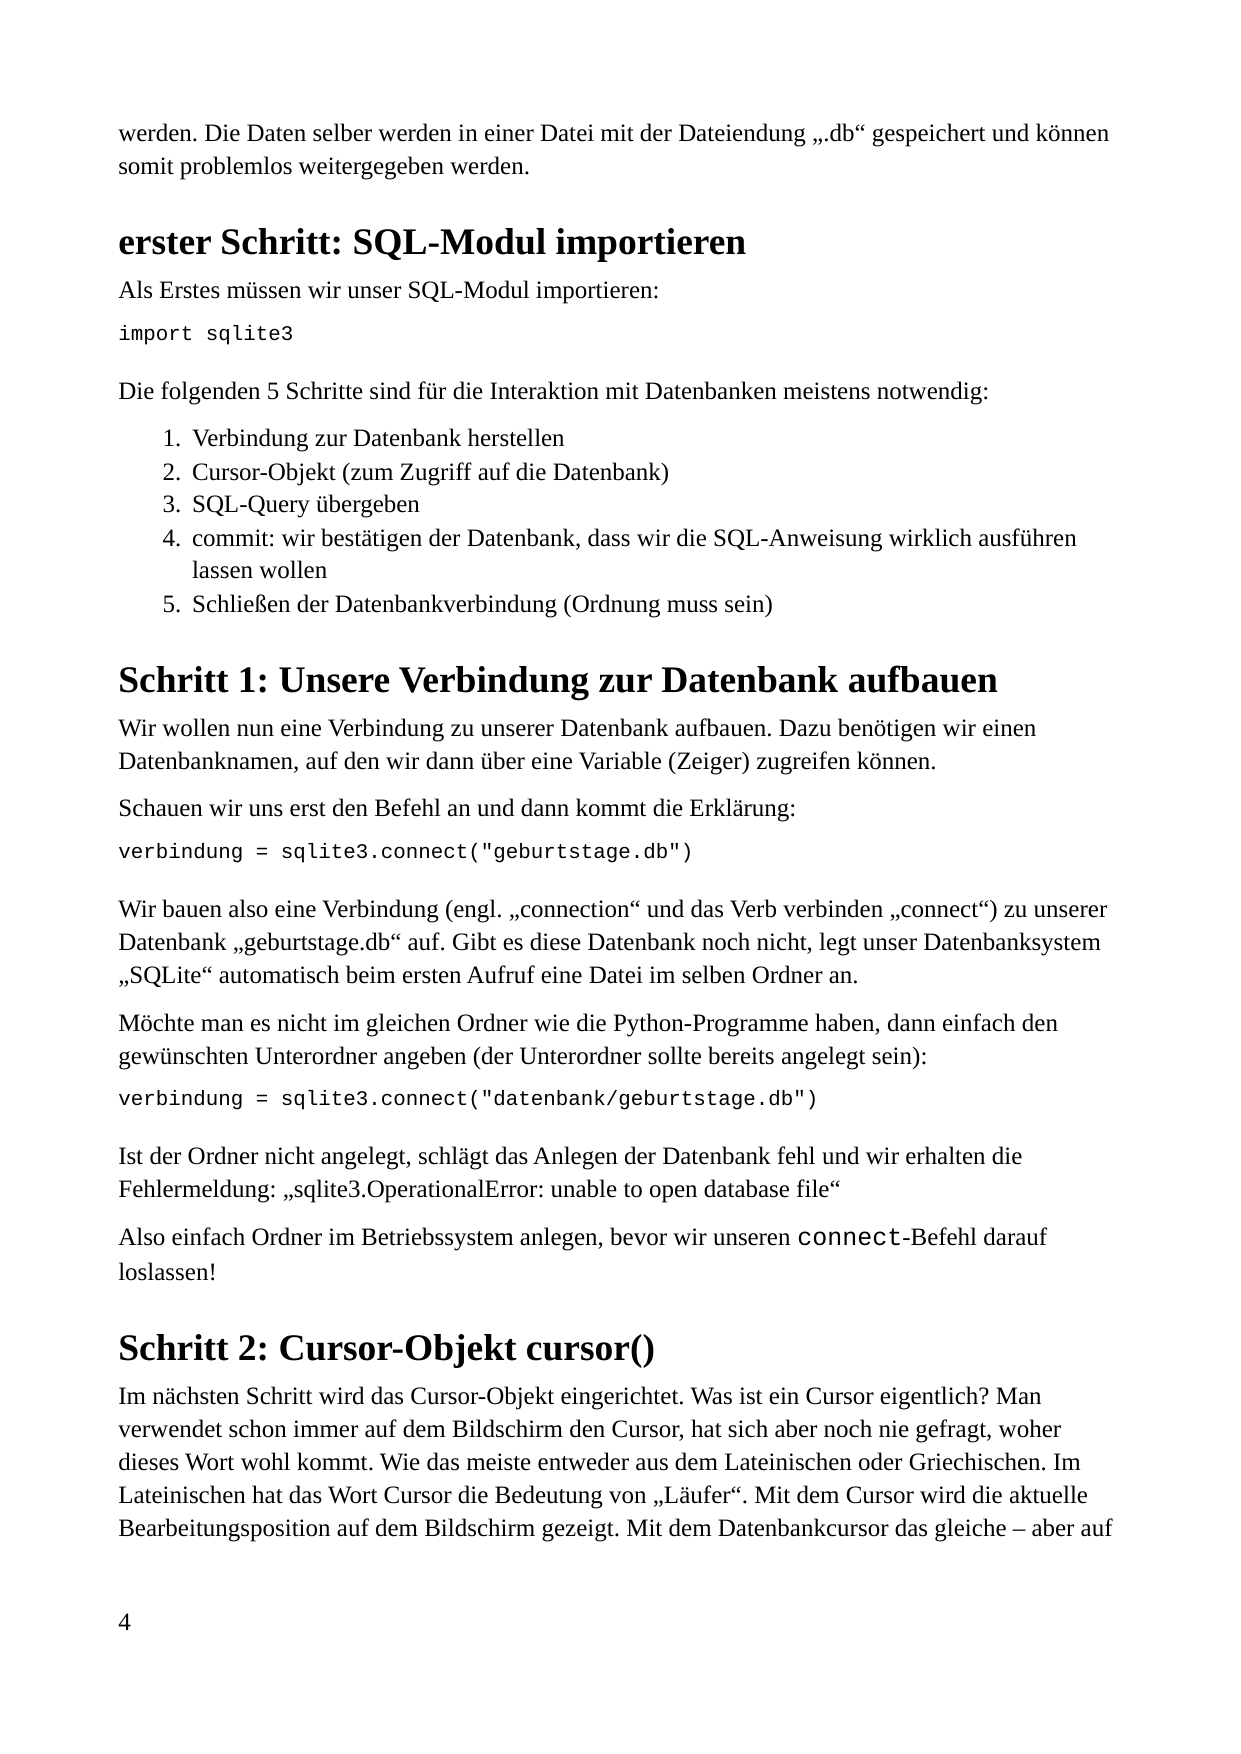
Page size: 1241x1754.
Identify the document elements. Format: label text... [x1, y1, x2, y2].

list Verbindung zur Datenbank herstellen [162, 423, 1122, 452]
subtitle Schritt 2: Cursor-Objekt cursor() [118, 1326, 1122, 1369]
list commit: wir bestätigen der Datenbank, dass wir die SQL-Anweisung wirklich ausführen lassen wollen [162, 523, 1122, 584]
text import sqlite3 [118, 323, 1122, 346]
text Im nächsten Schritt wird das Cursor-Objekt eingerichtet. Was ist ein Cursor eigentlich? Man verwendet schon immer auf dem Bildschirm den Cursor, hat sich aber noch nie gefragt, woher dieses Wort wohl kommt. Wie das meiste entweder aus dem Lateinischen oder Griechischen. Im Lateinischen hat das Wort Cursor die Bedeutung von „Läufer“. Mit dem Cursor wird die aktuelle Bearbeitungsposition auf dem Bildschirm gezeigt. Mit dem Datenbankcursor das gleiche – aber auf [118, 1381, 1122, 1542]
list Schließen der Datenbankverbindung (Ordnung muss sein) [162, 589, 1122, 617]
text Ist der Ordner nicht angelegt, schlägt das Anlegen der Datenbank fehl und wir erhalten die Fehlermeldung: „sqlite3.OperationalError: unable to open database file“ [118, 1141, 1122, 1203]
list Cursor-Objekt (zum Zugriff auf die Datenbank) [162, 457, 1122, 485]
text werden. Die Daten selber werden in einer Datei mit der Dateiendung „.db“ gespeichert und können somit problemlos weitergegeben werden. [118, 118, 1122, 180]
text Die folgenden 5 Schritte sind für die Interaktion mit Datenbanken meistens notwendig: [118, 376, 1122, 405]
text Also einfach Ordner im Betriebssystem anlegen, bevor wir unseren connect-Befehl darauf loslassen! [118, 1222, 1122, 1286]
text Möchte man es nicht im gleichen Ordner wie die Python-Programme haben, dann einfach den gewünschten Unterordner angeben (der Unterordner sollte bereits angelegt sein): [118, 1008, 1122, 1069]
subtitle erster Schritt: SQL-Modul importieren [118, 219, 1122, 263]
text Als Erstes müssen wir unser SQL-Modul importieren: [118, 275, 1122, 304]
text Wir wollen nun eine Verbindung zu unserer Datenbank aufbauen. Dazu benötigen wir einen Datenbanknamen, auf den wir dann über eine Variable (Zeiger) zugreifen können. [118, 713, 1122, 774]
text Schauen wir uns erst den Befehl an und dann kommt die Erklärung: [118, 793, 1122, 822]
text Wir bauen also eine Verbindung (engl. „connection“ und das Verb verbinden „connect“) zu unserer Datenbank „geburtstage.db“ auf. Gibt es diese Datenbank noch nicht, legt unser Datenbanksystem „SQLite“ automatisch beim ersten Aufruf eine Datei im selben Ordner an. [118, 894, 1122, 989]
text verbindung = sqlite3.connect("datenbank/geburtstage.db") [118, 1088, 1122, 1112]
list SQL-Query übergeben [162, 489, 1122, 518]
text verbindung = sqlite3.connect("geburtstage.db") [118, 841, 1122, 864]
subtitle Schritt 1: Unsere Verbindung zur Datenbank aufbauen [118, 657, 1122, 700]
